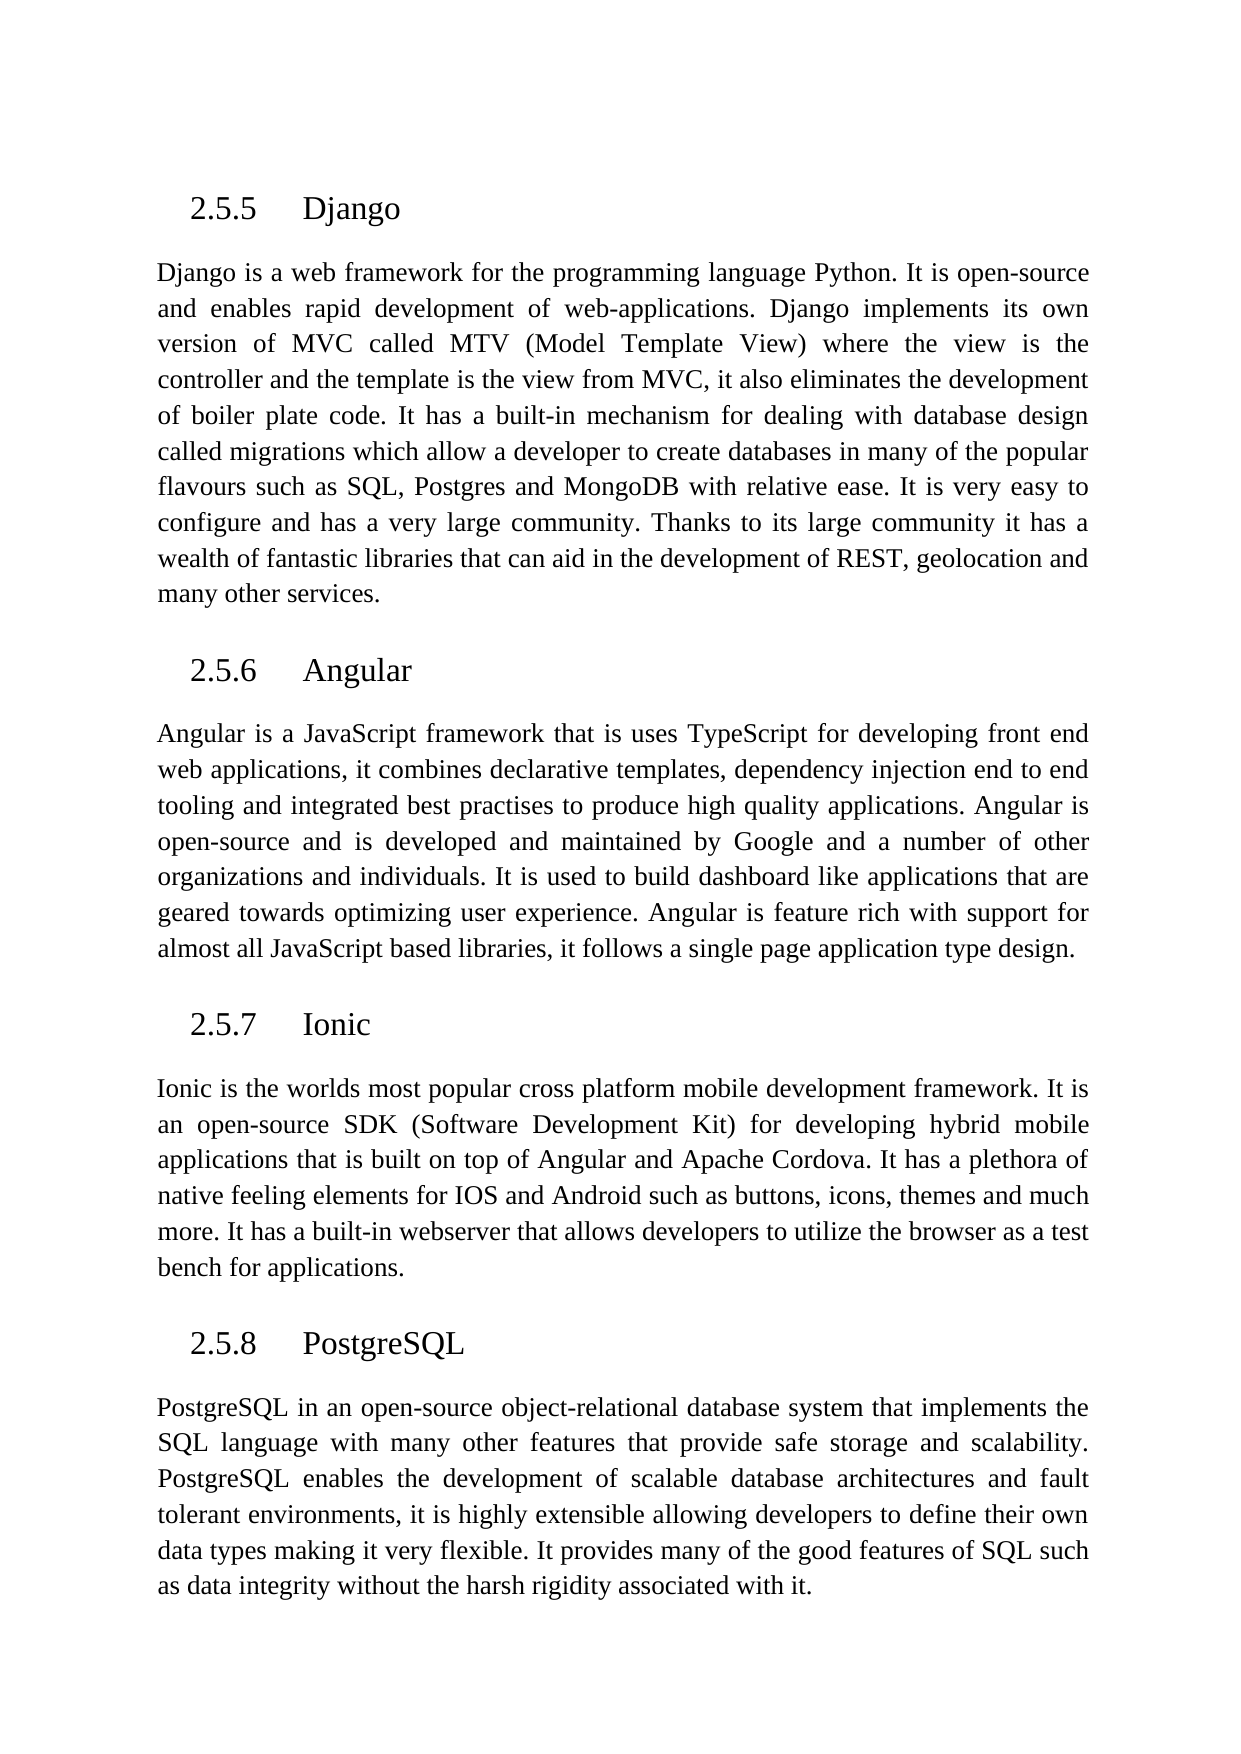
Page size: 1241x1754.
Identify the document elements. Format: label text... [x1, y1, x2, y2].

subtitle PostgreSQL [190, 1323, 1090, 1362]
subtitle Django [190, 188, 1090, 227]
text Django is a web framework for the programming language Python. It is open-source and enables rapid development of web-applications. Django implements its own version of MVC called MTV (Model Template View) where the view is the controller and the template is the view from MVC, it also eliminates the development of boiler plate code. It has a built-in mechanism for dealing with database design called migrations which allow a developer to create databases in many of the popular flavours such as SQL, Postgres and MongoDB with relative ease. It is very easy to configure and has a very large community. Thanks to its large community it has a wealth of fantastic libraries that can aid in the development of REST, geolocation and many other services. [156, 256, 1090, 609]
text PostgreSQL in an open-source object-relational database system that implements the SQL language with many other features that provide safe storage and scalability. PostgreSQL enables the development of scalable database architectures and fault tolerant environments, it is highly extensible allowing developers to define their own data types making it very flexible. It provides many of the good features of SQL such as data integrity without the harsh rigidity associated with it. [156, 1391, 1090, 1601]
text Angular is a JavaScript framework that is uses TypeScript for developing front end web applications, it combines declarative templates, dependency injection end to end tooling and integrated best practises to produce high quality applications. Angular is open-source and is developed and maintained by Google and a number of other organizations and individuals. It is used to build dashboard like applications that are geared towards optimizing user experience. Angular is feature rich with support for almost all JavaScript based libraries, it follows a single page application type design. [156, 718, 1090, 963]
subtitle Ionic [190, 1004, 1090, 1043]
subtitle Angular [190, 650, 1090, 688]
text Ionic is the worlds most popular cross platform mobile development framework. It is an open-source SDK (Software Development Kit) for developing hybrid mobile applications that is built on top of Angular and Apache Cordova. It has a plethora of native feeling elements for IOS and Android such as buttons, icons, themes and much more. It has a built-in webserver that allows developers to utilize the browser as a test bench for applications. [156, 1072, 1090, 1282]
